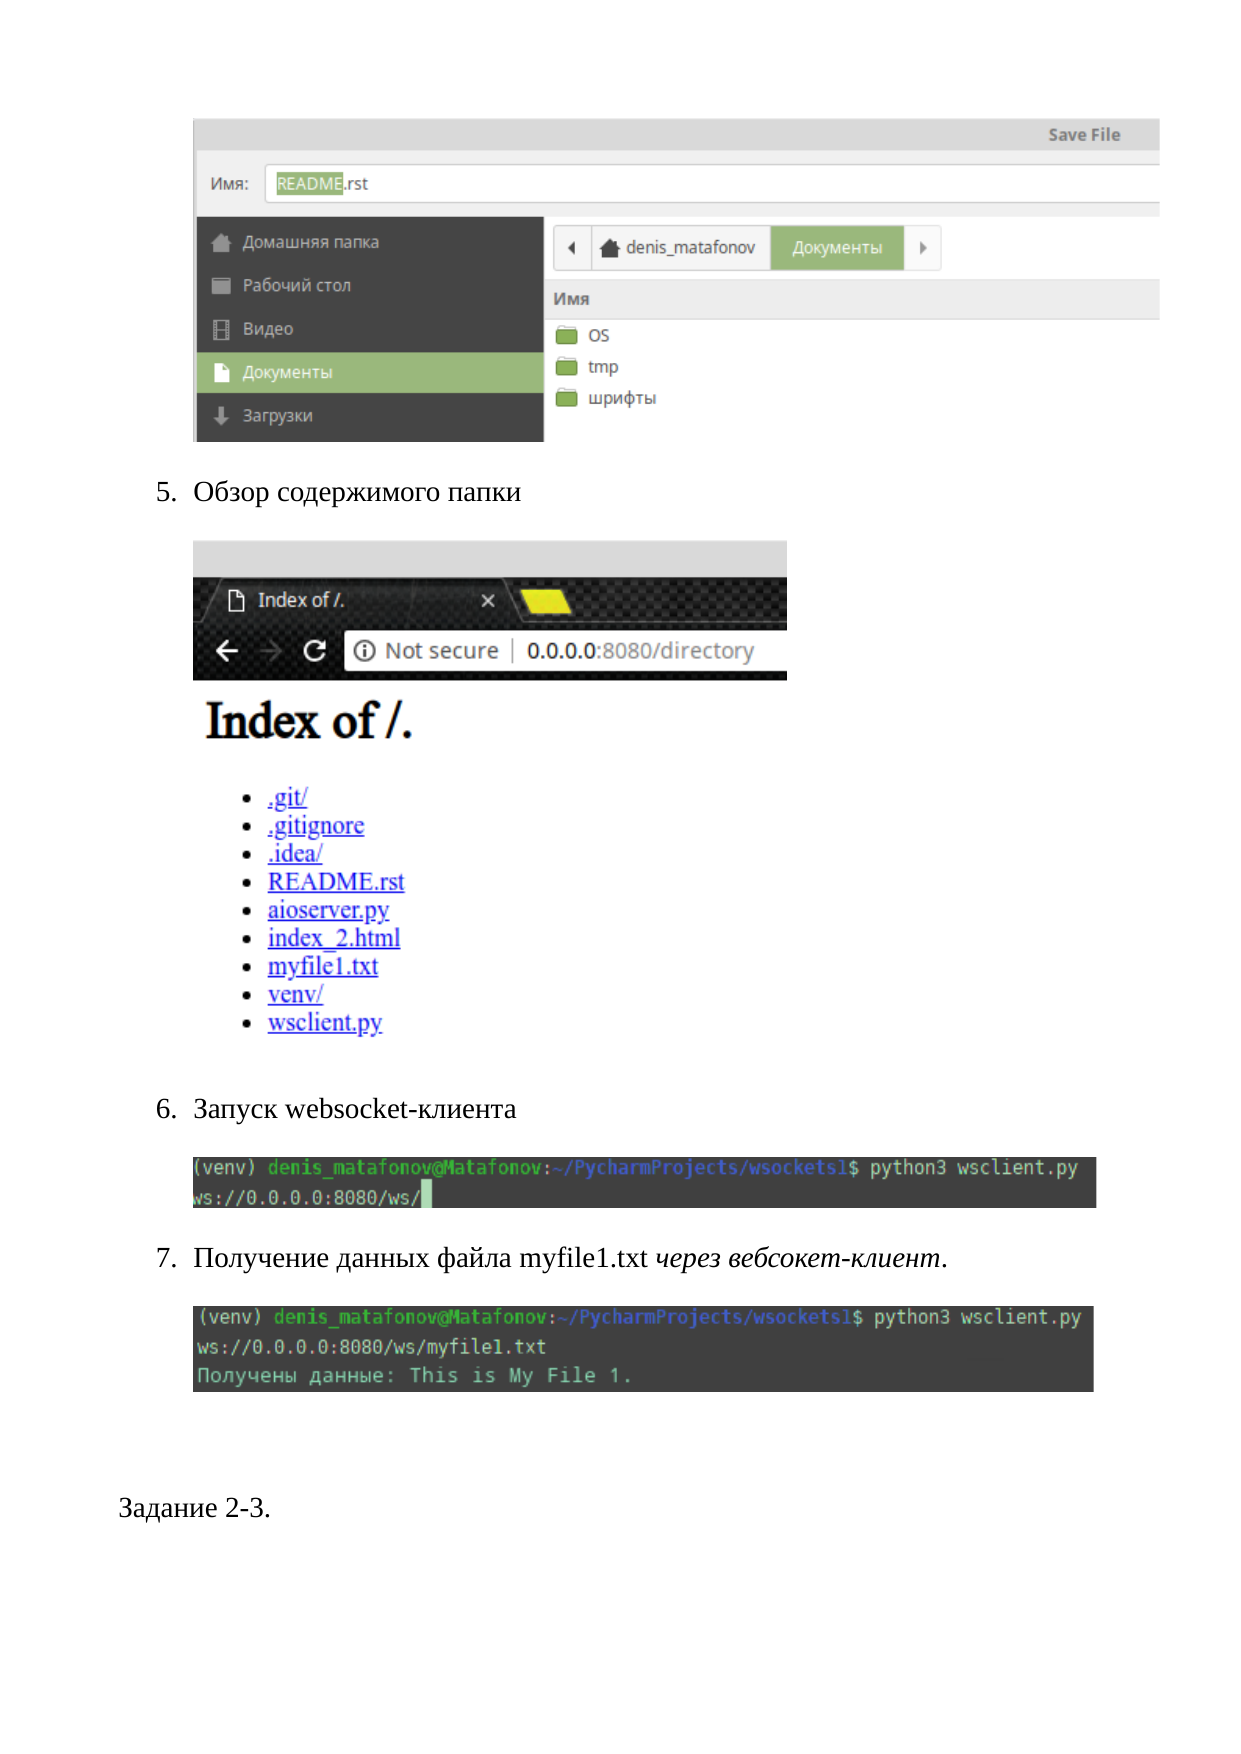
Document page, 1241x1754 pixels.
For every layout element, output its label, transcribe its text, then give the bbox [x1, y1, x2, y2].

picture [193, 118, 1160, 442]
text Задание 2-3. [118, 1490, 1122, 1524]
picture [193, 1306, 1094, 1392]
list Получение данных файла myfile1.txt через вебсокет-клиент. [156, 1240, 1122, 1273]
picture [193, 540, 787, 1059]
list Запуск websocket-клиента [156, 1091, 1122, 1125]
list Обзор содержимого папки [156, 474, 1122, 508]
picture [193, 1157, 1097, 1208]
